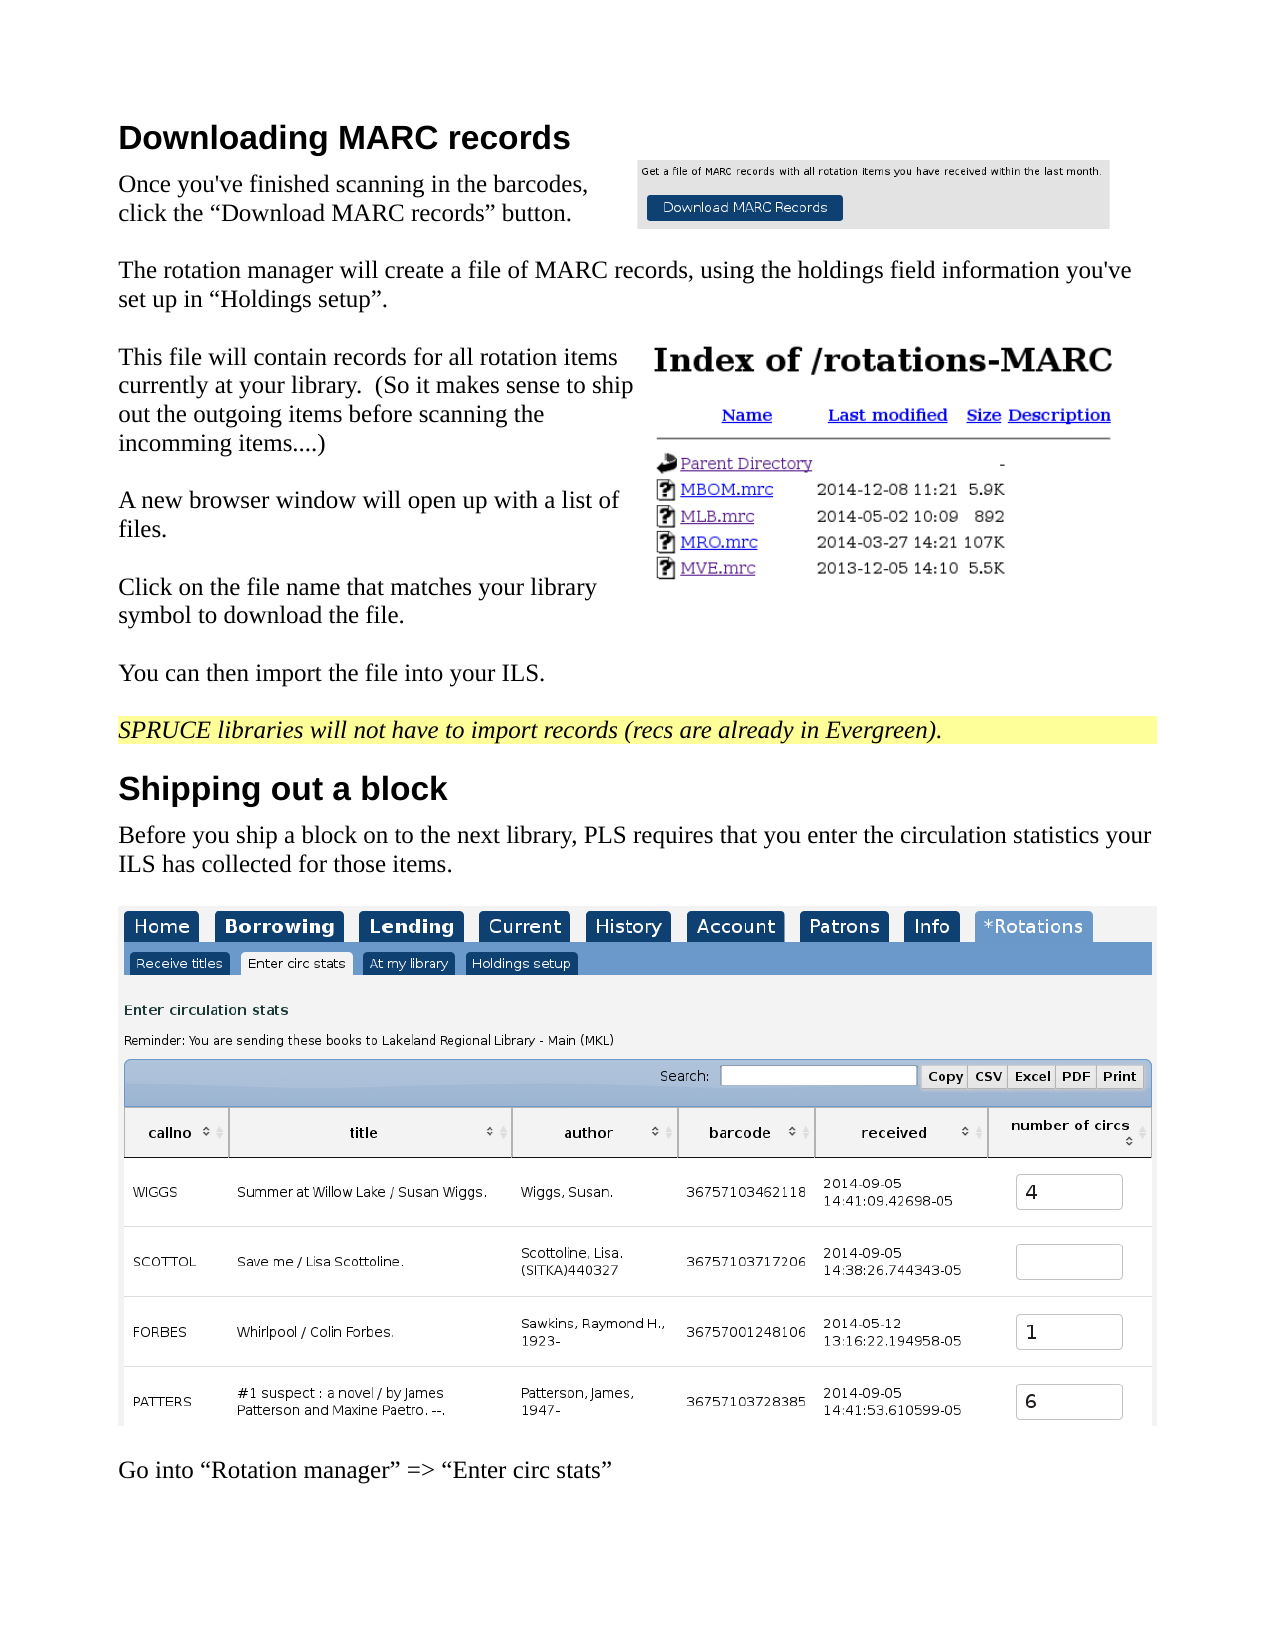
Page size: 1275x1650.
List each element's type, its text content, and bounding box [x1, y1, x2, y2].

subtitle Shipping out a block [118, 769, 1157, 808]
picture [118, 906, 1157, 1426]
text SPRUCE libraries will not have to import records (recs are already in Evergreen). [118, 716, 1157, 744]
picture [649, 341, 1122, 586]
text Once you've finished scanning in the barcodes, click the “Download MARC records” button. [118, 169, 637, 227]
text Go into “Rotation manager” => “Enter circ stats” [118, 1455, 1157, 1483]
text This file will contain records for all rotation items currently at your library. (So it makes sense to ship out the outgoing items before scanning the incomming items....) [118, 342, 649, 457]
text The rotation manager will create a file of MARC records, using the holdings field information you've set up in “Holdings setup”. [118, 256, 1157, 313]
text A new browser window will open up with a list of files. [118, 486, 649, 543]
text Before you ship a block on to the next library, PLS requires that you enter the circulation statistics your ILS has collected for those items. [118, 820, 1157, 878]
text Click on the file name that matches your library symbol to download the file. [118, 572, 1157, 629]
text [1122, 486, 1157, 543]
text You can then import the file into your ILS. [118, 658, 1157, 687]
text [1110, 169, 1157, 227]
picture [637, 160, 1110, 229]
subtitle Downloading MARC records [118, 118, 1157, 157]
text [1122, 342, 1157, 457]
